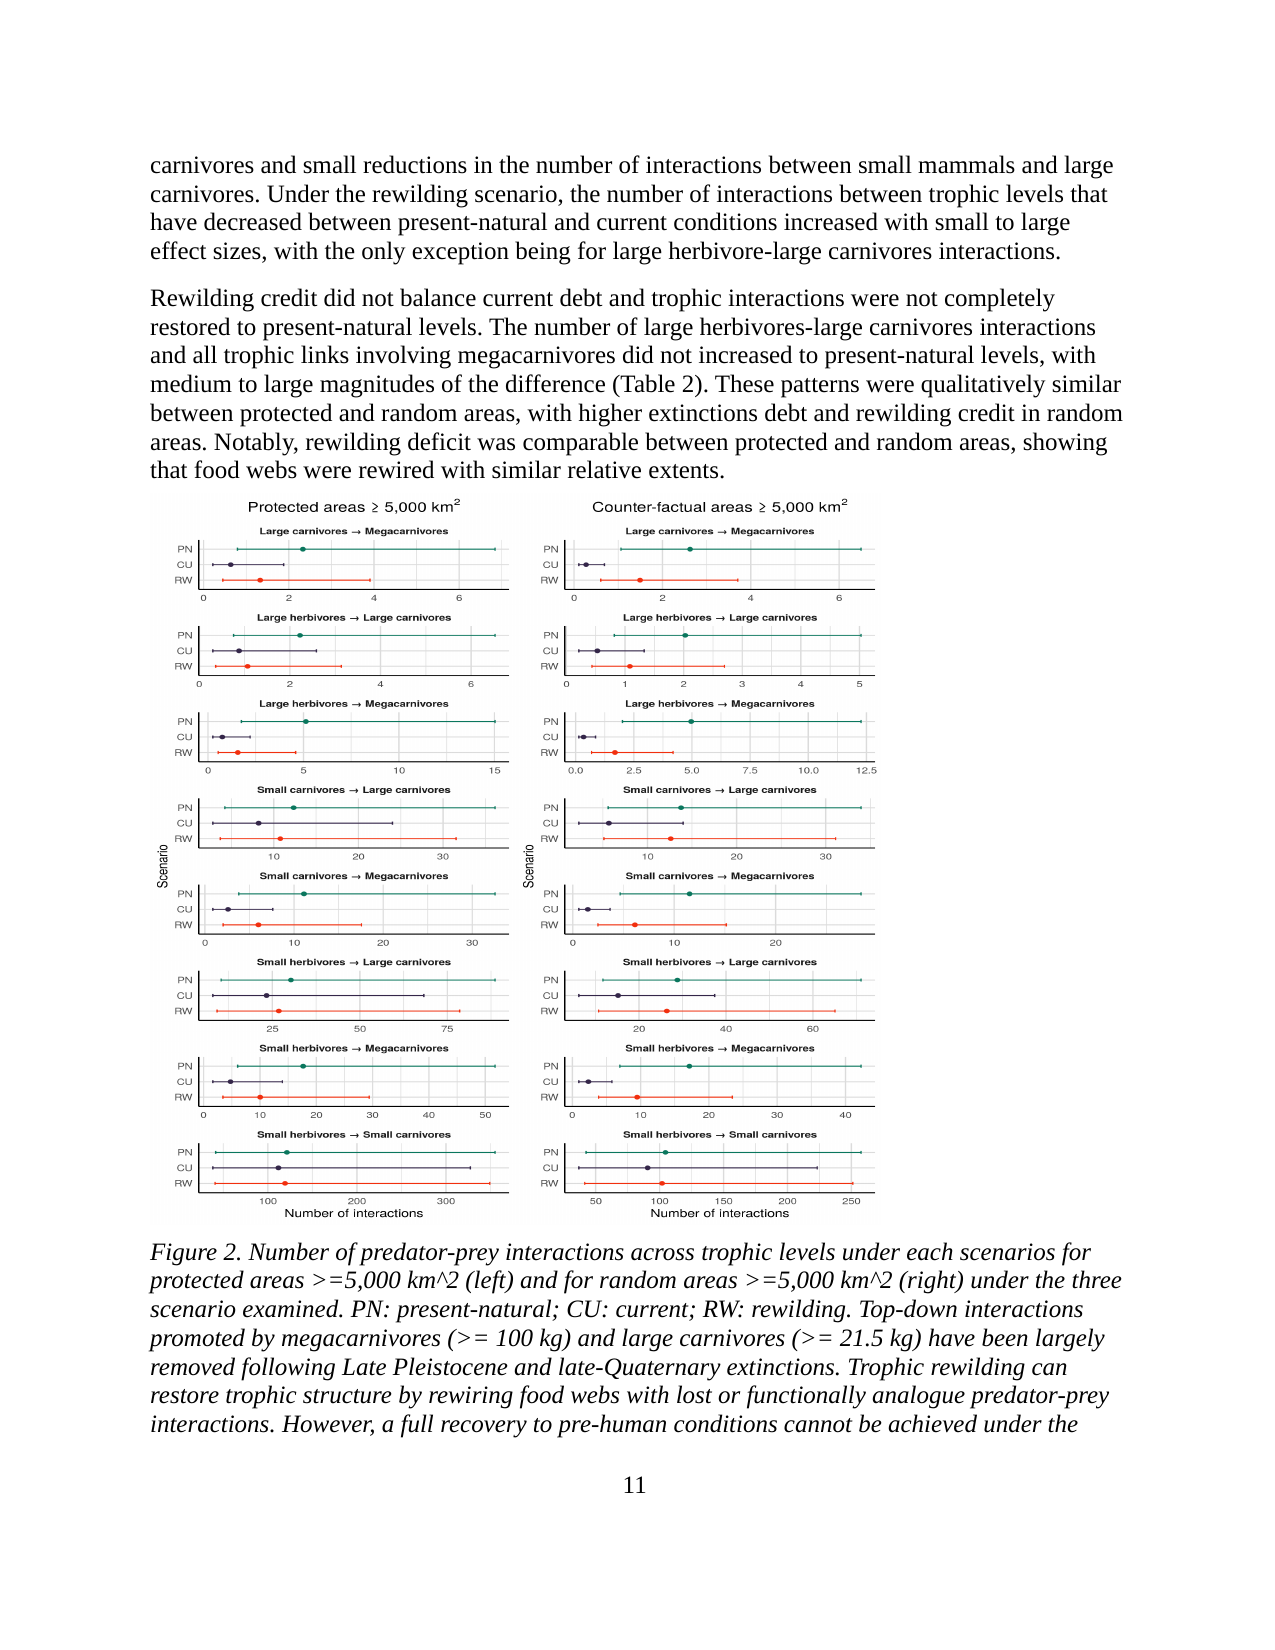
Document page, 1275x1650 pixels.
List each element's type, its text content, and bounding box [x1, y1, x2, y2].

text Figure 2. Number of predator-prey interactions across trophic levels under each scenarios for protected areas >=5,000 km^2 (left) and for random areas >=5,000 km^2 (right) under the three scenario examined. PN: present-natural; CU: current; RW: rewilding. Top-down interactions promoted by megacarnivores (>= 100 kg) and large carnivores (>= 21.5 kg) have been largely removed following Late Pleistocene and late-Quaternary extinctions. Trophic rewilding can restore trophic structure by rewiring food webs with lost or functionally analogue predator-prey interactions. However, a full recovery to pre-human conditions cannot be achieved under the [150, 1237, 1125, 1438]
text carnivores and small reductions in the number of interactions between small mammals and large carnivores. Under the rewilding scenario, the number of interactions between trophic levels that have decreased between present-natural and current conditions increased with small to large effect sizes, with the only exception being for large herbivore-large carnivores interactions. [150, 150, 1125, 265]
picture [150, 493, 882, 1225]
text Rewilding credit did not balance current debt and trophic interactions were not completely restored to present-natural levels. The number of large herbivores-large carnivores interactions and all trophic links involving megacarnivores did not increased to present-natural levels, with medium to large magnitudes of the difference (Table 2). These patterns were qualitatively similar between protected and random areas, with higher extinctions debt and rewilding credit in random areas. Notably, rewilding deficit was comparable between protected and random areas, showing that food webs were rewired with similar relative extents. [150, 283, 1125, 484]
